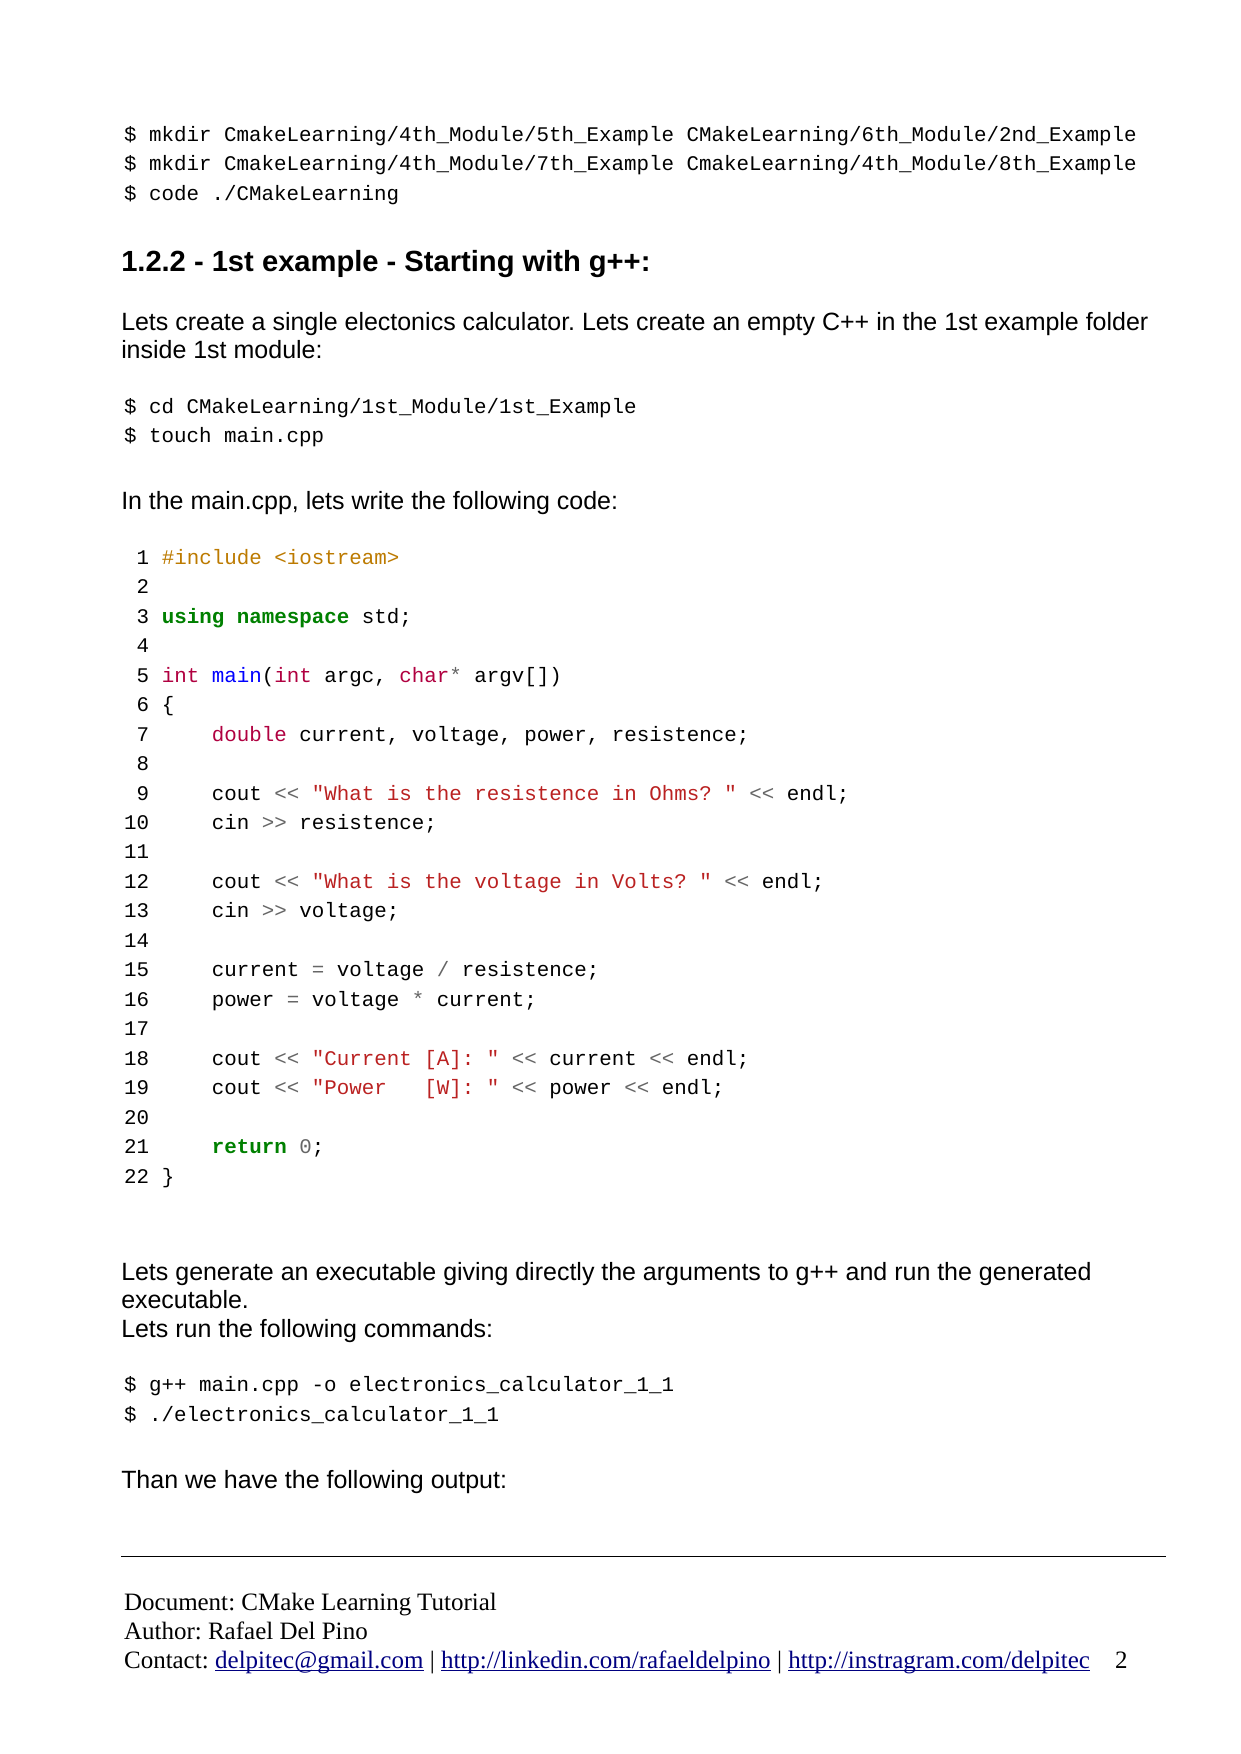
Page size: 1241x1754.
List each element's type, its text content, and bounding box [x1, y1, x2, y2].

table_header $ mkdir CmakeLearning/4th_Module/5th_Example CMakeLearning/6th_Module/2nd_Example $ mkdir CmakeLearning/4th_Module/7th_Example CmakeLearning/4th_Module/8th_Example $ code ./CMakeLearning [121, 121, 1166, 215]
table_header $ cd CMakeLearning/1st_Module/1st_Example $ touch main.cpp [121, 393, 1166, 458]
table_header 1 2 3 4 5 6 7 8 9 10 11 12 13 14 15 16 17 18 19 20 21 22 [121, 544, 159, 1228]
text Lets generate an executable giving directly the arguments to g++ and run the generated executable. [121, 1257, 1166, 1314]
text In the main.cpp, lets write the following code: [121, 486, 1166, 515]
text Lets run the following commands: [121, 1314, 1166, 1343]
text Than we have the following output: [121, 1465, 1166, 1494]
text Lets create a single electonics calculator. Lets create an empty C++ in the 1st example folder inside 1st module: [121, 306, 1166, 364]
table_header $ g++ main.cpp -o electronics_calculator_1_1 $ ./electronics_calculator_1_1 [121, 1372, 1167, 1436]
text 1.2.2 - 1st example - Starting with g++: [121, 244, 1166, 278]
table_header #include <iostream> using namespace std; int main(int argc, char* argv[]) { double current, voltage, power, resistence; cout << "What is the resistence in Ohms? " << endl; cin >> resistence; cout << "What is the voltage in Volts? " << endl; cin >> voltage; current = voltage / resistence; power = voltage * current; cout << "Current [A]: " << current << endl; cout << "Power [W]: " << power << endl; return 0; } [159, 544, 1167, 1228]
